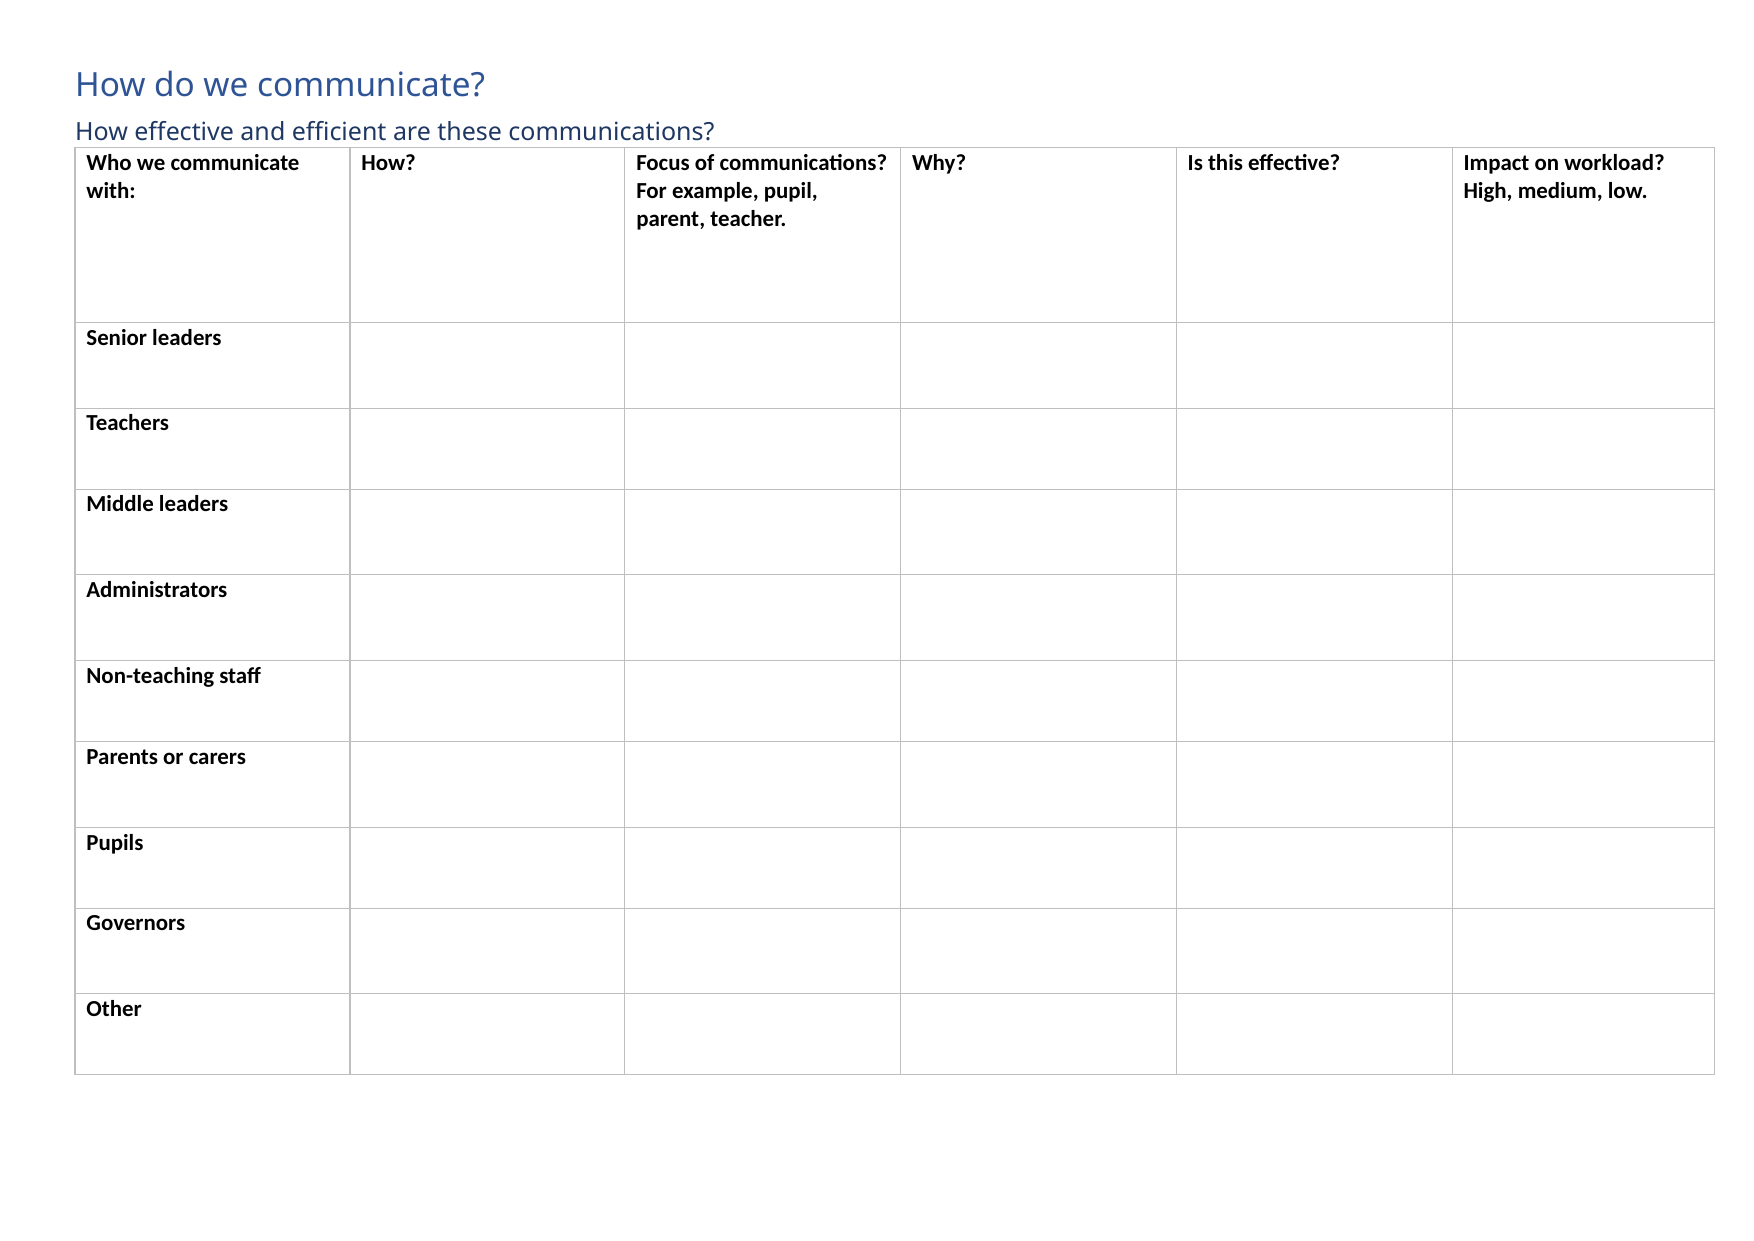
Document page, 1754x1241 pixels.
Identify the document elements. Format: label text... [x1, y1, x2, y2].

table_cell [351, 323, 624, 407]
table_cell Teachers [76, 409, 349, 488]
table_cell [901, 994, 1176, 1074]
table_header Who we communicate with: [76, 148, 349, 322]
table_cell [625, 909, 900, 993]
table_cell Middle leaders [76, 490, 349, 574]
table_cell Pupils [76, 828, 349, 907]
table_cell [901, 742, 1176, 827]
table_cell [901, 409, 1176, 488]
table_cell [625, 490, 900, 574]
table_cell [901, 909, 1176, 993]
table_cell [1453, 909, 1714, 993]
table_cell [1177, 409, 1452, 488]
table_cell [351, 742, 624, 827]
table_cell [1453, 994, 1714, 1074]
table_cell [625, 661, 900, 741]
table_cell [625, 828, 900, 907]
table_cell [1177, 909, 1452, 993]
table_cell [625, 742, 900, 827]
table_cell [351, 909, 624, 993]
table_header Focus of communications? For example, pupil, parent, teacher. [625, 148, 900, 322]
table_cell [1453, 661, 1714, 741]
table_cell [351, 490, 624, 574]
table_cell [901, 575, 1176, 660]
table_cell [1177, 742, 1452, 827]
table_cell [1177, 828, 1452, 907]
table_header Is this effective? [1177, 148, 1452, 322]
table_cell [901, 323, 1176, 407]
table_cell [351, 828, 624, 907]
table_cell [351, 575, 624, 660]
table_cell [351, 409, 624, 488]
table_cell Governors [76, 909, 349, 993]
table_cell [1177, 994, 1452, 1074]
table_cell [901, 828, 1176, 907]
table_cell Parents or carers [76, 742, 349, 827]
table_cell [1453, 742, 1714, 827]
table_header Why? [901, 148, 1176, 322]
table_cell [625, 323, 900, 407]
table_cell [1177, 490, 1452, 574]
table_cell [1177, 661, 1452, 741]
table_header How? [351, 148, 624, 322]
table_cell Non-teaching staff [76, 661, 349, 741]
table_cell Administrators [76, 575, 349, 660]
table_cell [901, 490, 1176, 574]
table_cell [351, 994, 624, 1074]
table_cell [625, 994, 900, 1074]
table_cell [1177, 323, 1452, 407]
table_cell [625, 575, 900, 660]
table_cell [625, 409, 900, 488]
table_cell [1453, 323, 1714, 407]
table_cell [901, 661, 1176, 741]
table_cell [1177, 575, 1452, 660]
table_cell [1453, 490, 1714, 574]
table_cell [351, 661, 624, 741]
table_cell [1453, 409, 1714, 488]
table_cell Other [76, 994, 349, 1074]
table_cell [1453, 575, 1714, 660]
table_header Impact on workload? High, medium, low. [1453, 148, 1714, 322]
table_cell [1453, 828, 1714, 907]
table_cell Senior leaders [76, 323, 349, 407]
